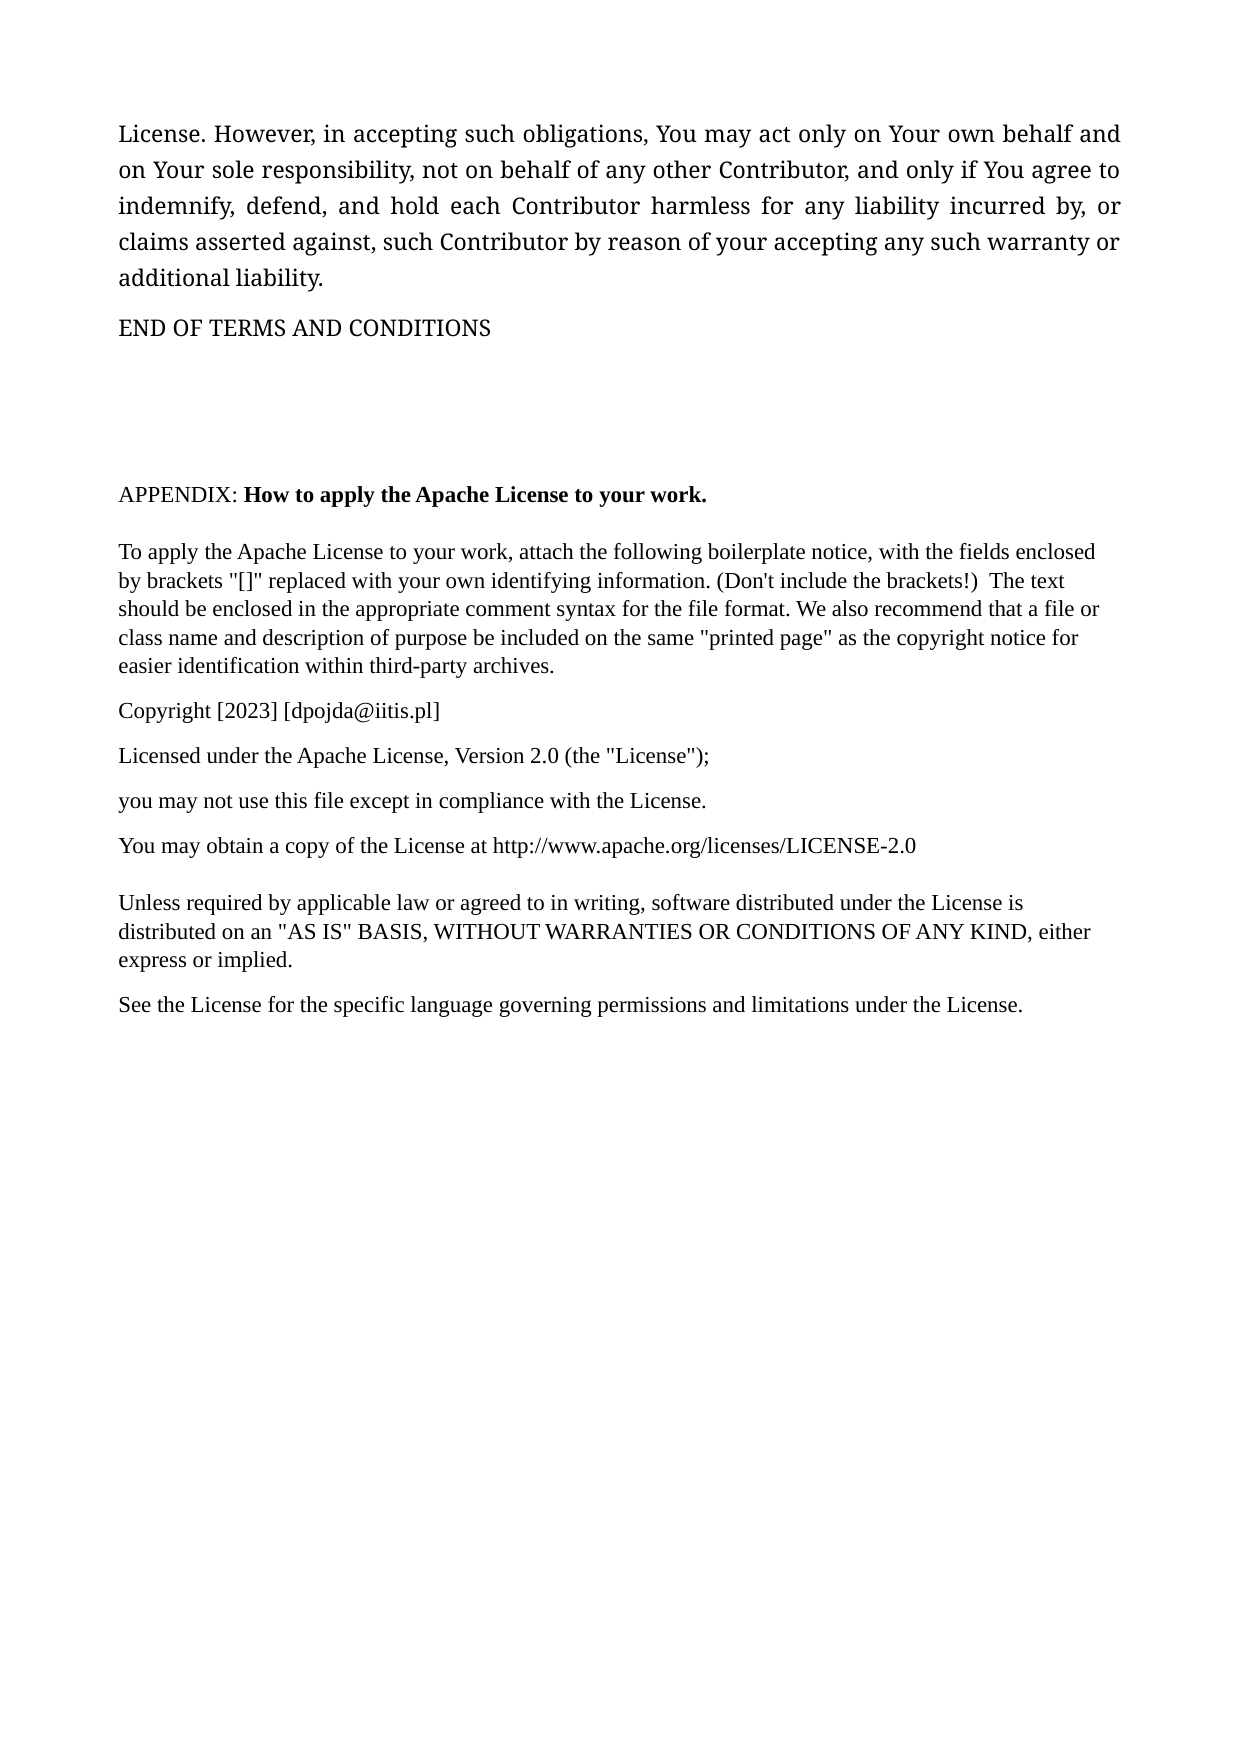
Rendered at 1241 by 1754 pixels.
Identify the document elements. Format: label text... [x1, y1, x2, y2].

text License. However, in accepting such obligations, You may act only on Your own behalf and on Your sole responsibility, not on behalf of any other Contributor, and only if You agree to indemnify, defend, and hold each Contributor harmless for any liability incurred by, or claims asserted against, such Contributor by reason of your accepting any such warranty or additional liability. [118, 118, 1122, 293]
text Licensed under the Apache License, Version 2.0 (the "License"); [118, 742, 1122, 769]
text END OF TERMS AND CONDITIONS [118, 312, 1122, 344]
text you may not use this file except in compliance with the License. [118, 787, 1122, 814]
text See the License for the specific language governing permissions and limitations under the License. [118, 991, 1122, 1018]
text You may obtain a copy of the License at http://www.apache.org/licenses/LICENSE-2.0 Unless required by applicable law or agreed to in writing, software distributed under the License is distributed on an "AS IS" BASIS, WITHOUT WARRANTIES OR CONDITIONS OF ANY KIND, either express or implied. [118, 833, 1122, 973]
text APPENDIX: How to apply the Apache License to your work. To apply the Apache License to your work, attach the following boilerplate notice, with the fields enclosed by brackets "[]" replaced with your own identifying information. (Don't include the brackets!) The text should be enclosed in the appropriate comment syntax for the file format. We also recommend that a file or class name and description of purpose be included on the same "printed page" as the copyright notice for easier identification within third-party archives. [118, 482, 1122, 678]
text Copyright [2023] [dpojda@iitis.pl] [118, 697, 1122, 724]
